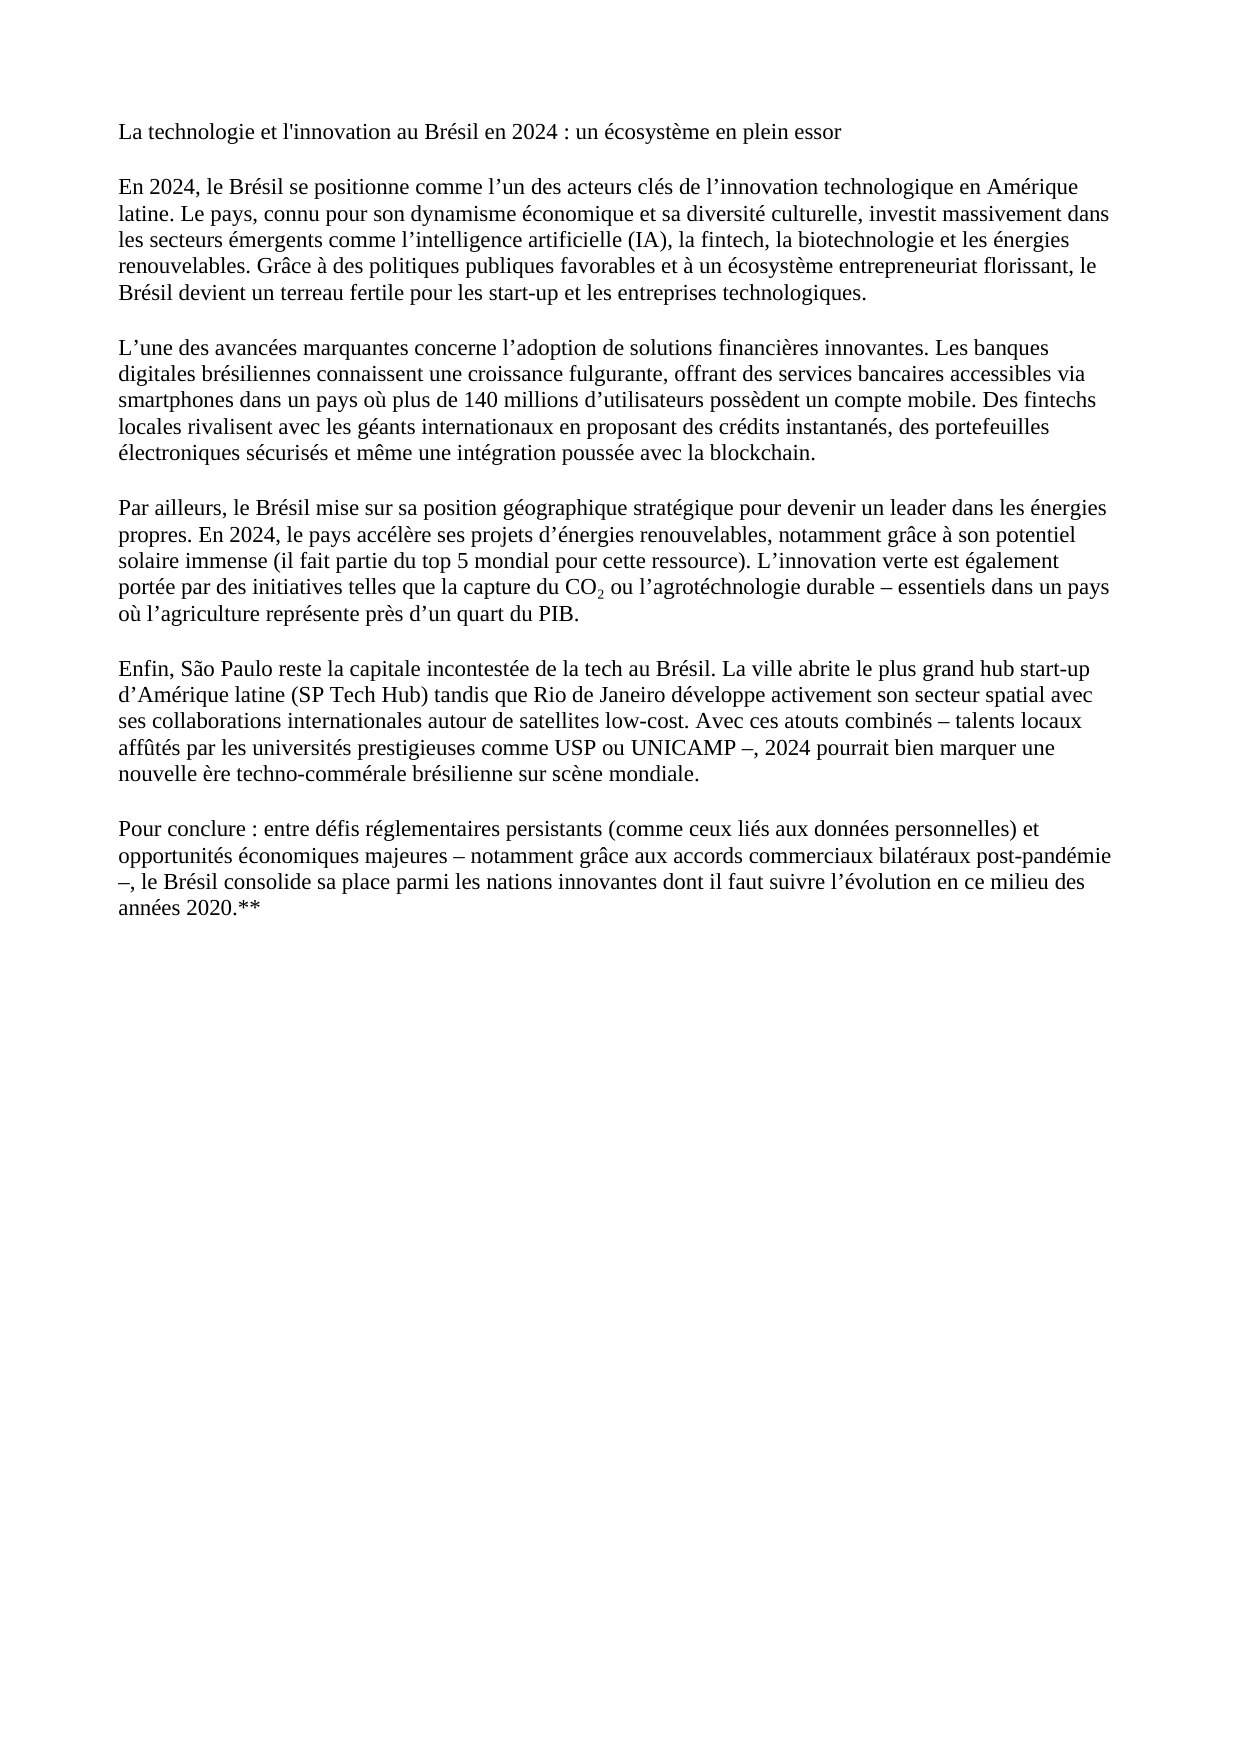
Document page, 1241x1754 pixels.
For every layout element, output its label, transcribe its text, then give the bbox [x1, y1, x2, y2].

text Par ailleurs, le Brésil mise sur sa position géographique stratégique pour devenir un leader dans les énergies propres. En 2024, le pays accélère ses projets d’énergies renouvelables, notamment grâce à son potentiel solaire immense (il fait partie du top 5 mondial pour cette ressource). L’innovation verte est également portée par des initiatives telles que la capture du CO₂ ou l’agrotéchnologie durable – essentiels dans un pays où l’agriculture représente près d’un quart du PIB. [118, 494, 1122, 626]
text L’une des avancées marquantes concerne l’adoption de solutions financières innovantes. Les banques digitales brésiliennes connaissent une croissance fulgurante, offrant des services bancaires accessibles via smartphones dans un pays où plus de 140 millions d’utilisateurs possèdent un compte mobile. Des fintechs locales rivalisent avec les géants internationaux en proposant des crédits instantanés, des portefeuilles électroniques sécurisés et même une intégration poussée avec la blockchain. [118, 334, 1122, 466]
text Enfin, São Paulo reste la capitale incontestée de la tech au Brésil. La ville abrite le plus grand hub start-up d’Amérique latine (SP Tech Hub) tandis que Rio de Janeiro développe activement son secteur spatial avec ses collaborations internationales autour de satellites low-cost. Avec ces atouts combinés – talents locaux affûtés par les universités prestigieuses comme USP ou UNICAMP –, 2024 pourrait bien marquer une nouvelle ère techno-commérale brésilienne sur scène mondiale. [118, 655, 1122, 787]
text Pour conclure : entre défis réglementaires persistants (comme ceux liés aux données personnelles) et opportunités économiques majeures – notamment grâce aux accords commerciaux bilatéraux post-pandémie –, le Brésil consolide sa place parmi les nations innovantes dont il faut suivre l’évolution en ce milieu des années 2020.** [118, 815, 1122, 921]
text En 2024, le Brésil se positionne comme l’un des acteurs clés de l’innovation technologique en Amérique latine. Le pays, connu pour son dynamisme économique et sa diversité culturelle, investit massivement dans les secteurs émergents comme l’intelligence artificielle (IA), la fintech, la biotechnologie et les énergies renouvelables. Grâce à des politiques publiques favorables et à un écosystème entrepreneuriat florissant, le Brésil devient un terreau fertile pour les start-up et les entreprises technologiques. [118, 173, 1122, 305]
text La technologie et l'innovation au Brésil en 2024 : un écosystème en plein essor [118, 118, 1122, 144]
